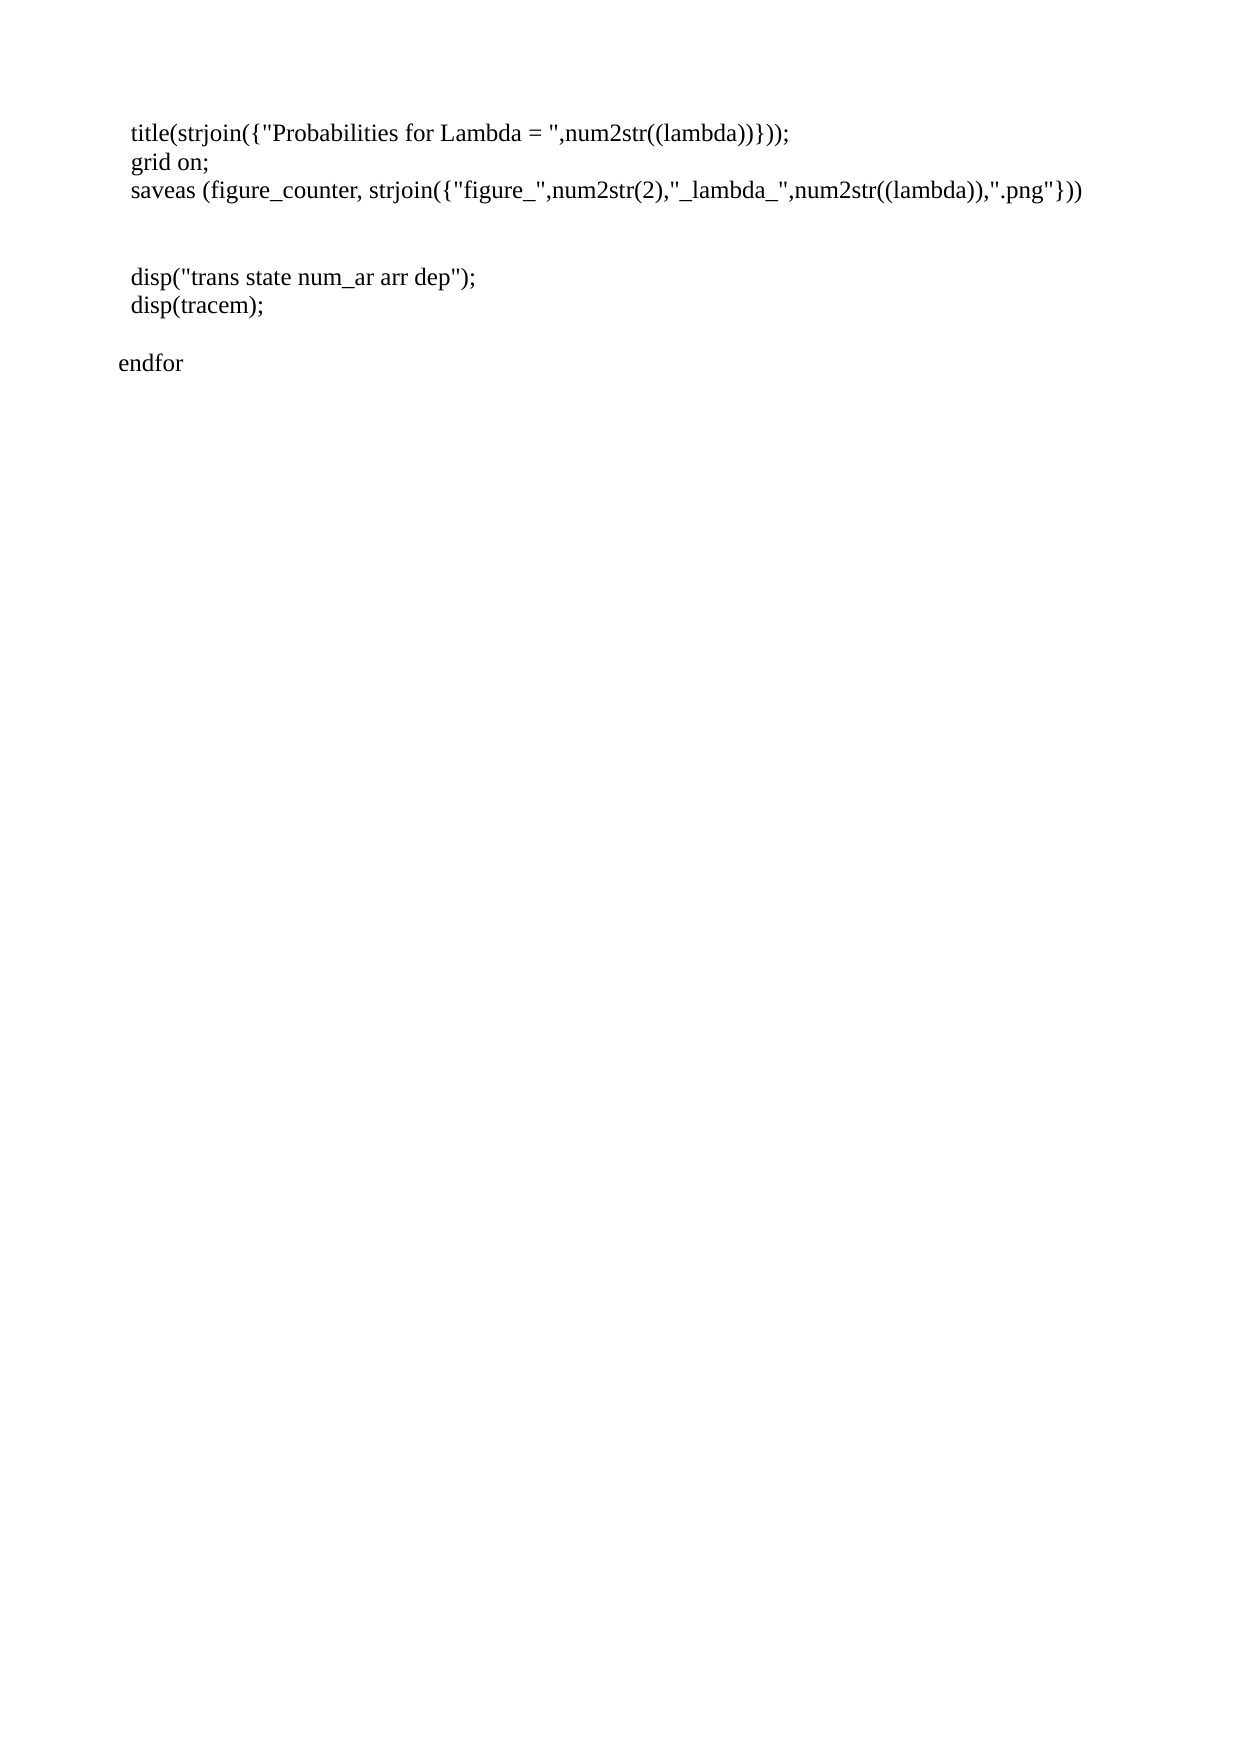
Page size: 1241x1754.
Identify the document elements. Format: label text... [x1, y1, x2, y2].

text disp("trans state num_ar arr dep"); [118, 262, 1122, 291]
text disp(tracem); [118, 291, 1122, 319]
text endfor [118, 348, 1122, 377]
text saveas (figure_counter, strjoin({"figure_",num2str(2),"_lambda_",num2str((lambda)),".png"})) [118, 176, 1122, 204]
text grid on; [118, 147, 1122, 176]
text title(strjoin({"Probabilities for Lambda = ",num2str((lambda))})); [118, 118, 1122, 147]
